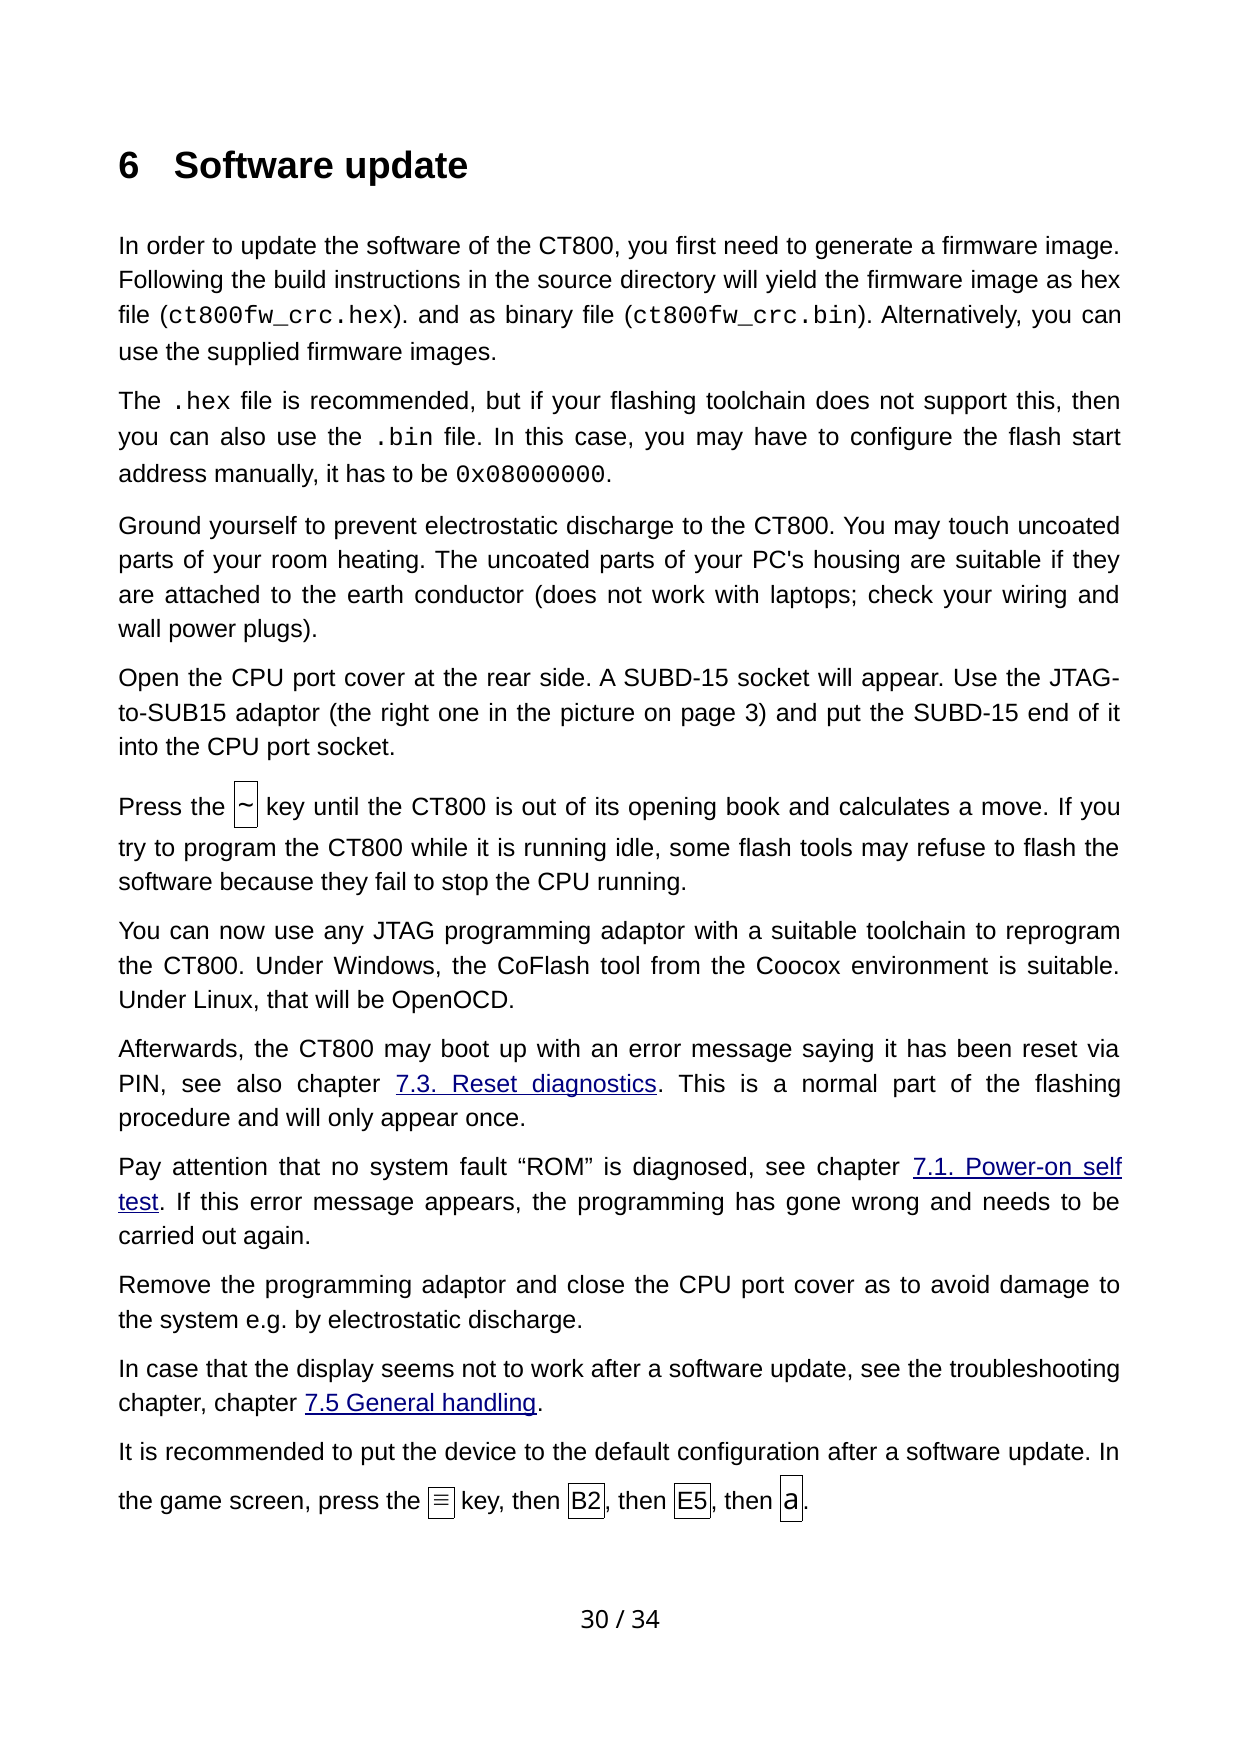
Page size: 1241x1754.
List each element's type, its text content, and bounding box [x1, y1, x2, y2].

text Ground yourself to prevent electrostatic discharge to the CT800. You may touch uncoated parts of your room heating. The uncoated parts of your PC's housing are suitable if they are attached to the earth conductor (does not work with laptops; check your wiring and wall power plugs). [118, 511, 1122, 643]
text In order to update the software of the CT800, you first need to generate a firmware image. Following the build instructions in the source directory will yield the firmware image as hex file (ct800fw_crc.hex). and as binary file (ct800fw_crc.bin). Alternatively, you can use the supplied firmware images. [118, 231, 1122, 365]
text In case that the display seems not to work after a software update, see the troubleshooting chapter, chapter 7.5 General handling. [118, 1354, 1122, 1417]
text Afterwards, the CT800 may boot up with an error message saying it has been reset via PIN, see also chapter 7.3. Reset diagnostics. This is a normal part of the flashing procedure and will only appear once. [118, 1034, 1122, 1132]
text Remove the programming adaptor and close the CPU port cover as to avoid damage to the system e.g. by electrostatic discharge. [118, 1270, 1122, 1333]
text Pay attention that no system fault “ROM” is diagnosed, see chapter 7.1. Power-on self test. If this error message appears, the programming has gone wrong and needs to be carried out again. [118, 1152, 1122, 1250]
text You can now use any JTAG programming adaptor with a suitable toolchain to reprogram the CT800. Under Windows, the CoFlash tool from the Coocox environment is suitable. Under Linux, that will be OpenOCD. [118, 916, 1122, 1014]
text The .hex file is recommended, but if your flashing toolchain does not support this, then you can also use the .bin file. In this case, you may have to configure the flash start address manually, it has to be 0x08000000. [118, 386, 1122, 490]
subtitle Software update [118, 143, 1122, 187]
text Open the CPU port cover at the rear side. A SUBD-15 socket will appear. Use the JTAG-to-SUB15 adaptor (the right one in the picture on page 3) and put the SUBD-15 end of it into the CPU port socket. [118, 663, 1122, 761]
text It is recommended to put the device to the default configuration after a software update. In the game screen, press the ≡ key, then B2, then E5, then a. [118, 1437, 1122, 1521]
text Press the ~ key until the CT800 is out of its opening book and calculates a move. If you try to program the CT800 while it is running idle, some flash tools may refuse to flash the software because they fail to stop the CPU running. [118, 781, 1122, 896]
